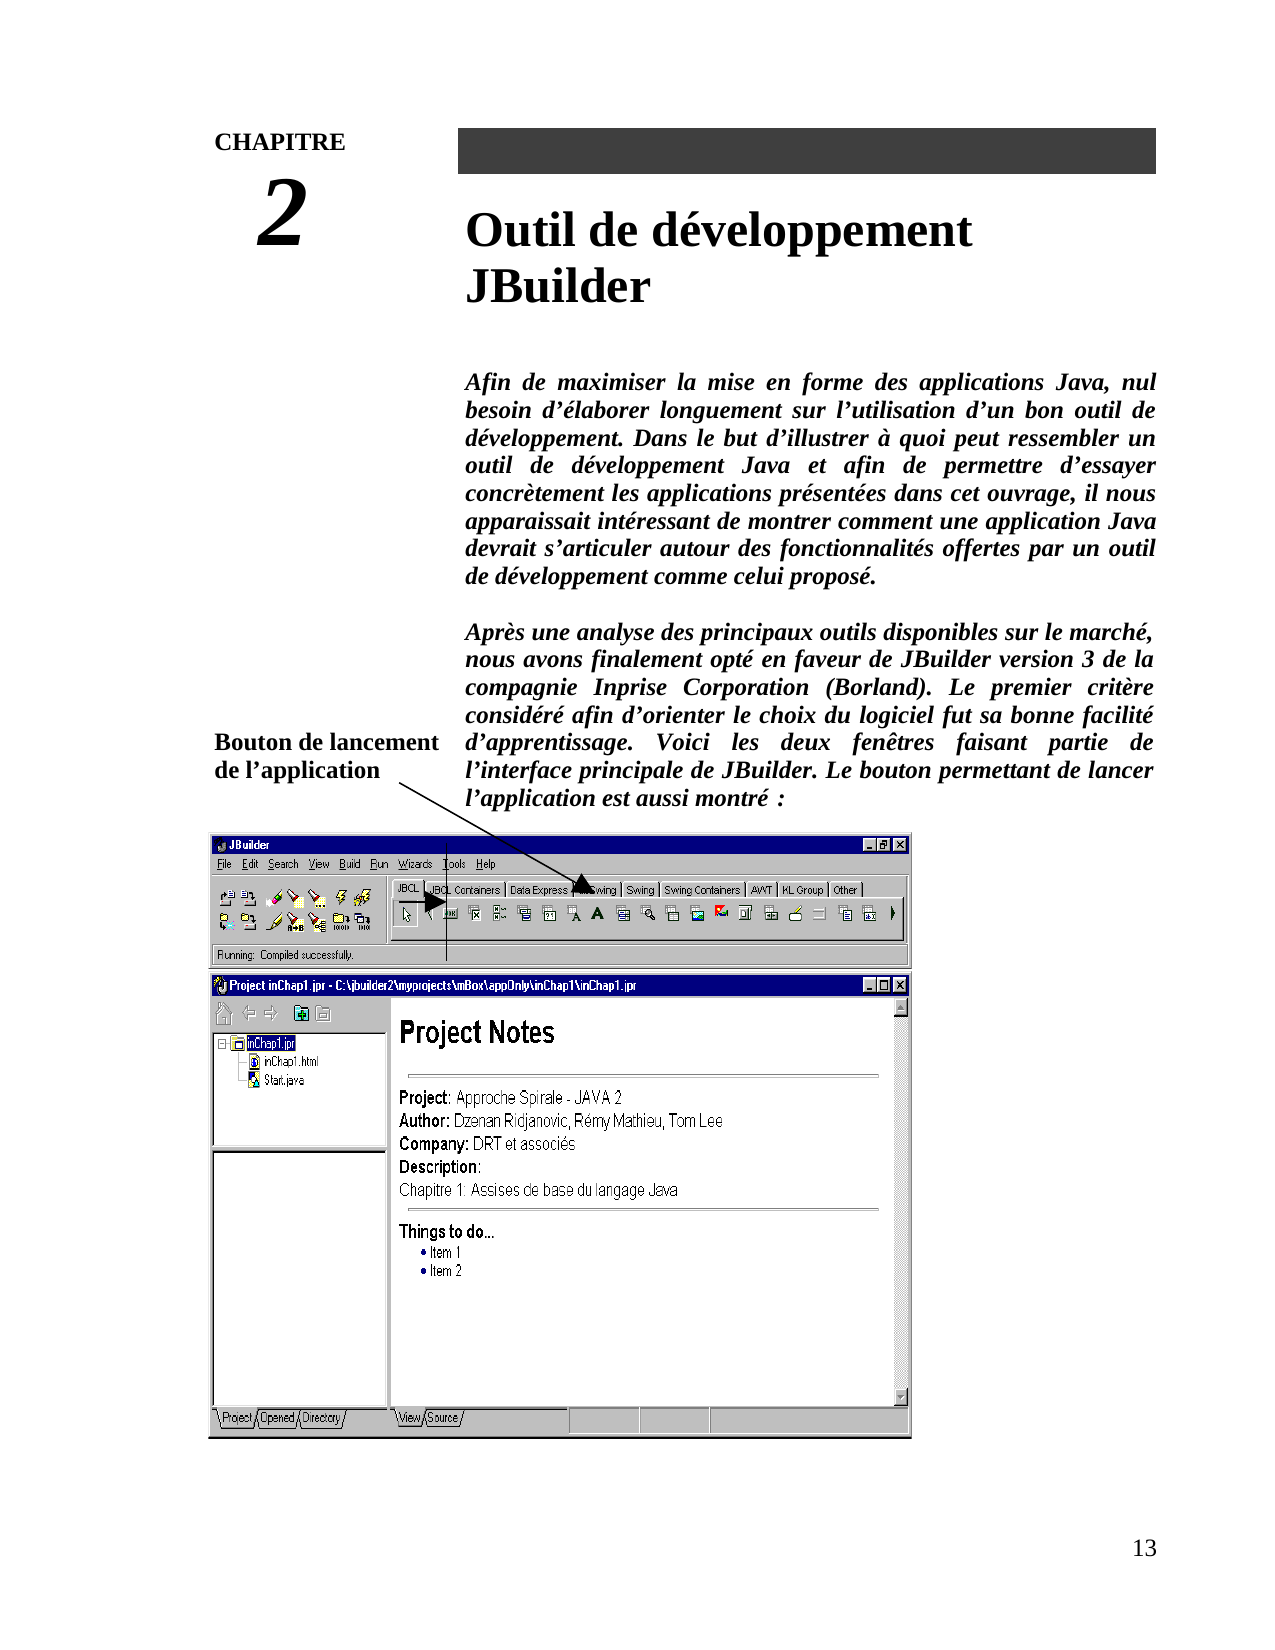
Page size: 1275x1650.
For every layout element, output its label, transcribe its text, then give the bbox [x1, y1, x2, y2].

picture [208, 832, 912, 969]
picture [208, 971, 912, 1439]
table_header Outil de développement JBuilder Afin de maximiser la mise en forme des applications Java, nul besoin d’élaborer longuement sur l’utilisation d’un bon outil de développement. Dans le but d’illustrer à quoi peut ressembler un outil de développement Java et afin de permettre d’essayer concrètement les applications présentées dans cet ouvrage, il nous apparaissait intéressant de montrer comment une application Java devrait s’articuler autour des fonctionnalités offertes par un outil de développement comme celui proposé. [458, 128, 1167, 590]
table_header CHAPITRE 2 [207, 128, 458, 590]
table_header Après une analyse des principaux outils disponibles sur le marché, nous avons finalement opté en faveur de JBuilder version 3 de la compagnie Inprise Corporation (Borland). Le premier critère considéré afin d’orienter le choix du logiciel fut sa bonne facilité d’apprentissage. Voici les deux fenêtres faisant partie de l’interface principale de JBuilder. Le bouton permettant de lancer l’application est aussi montré : [458, 618, 1164, 1438]
table_header Bouton de lancement de l’application [207, 618, 913, 1440]
